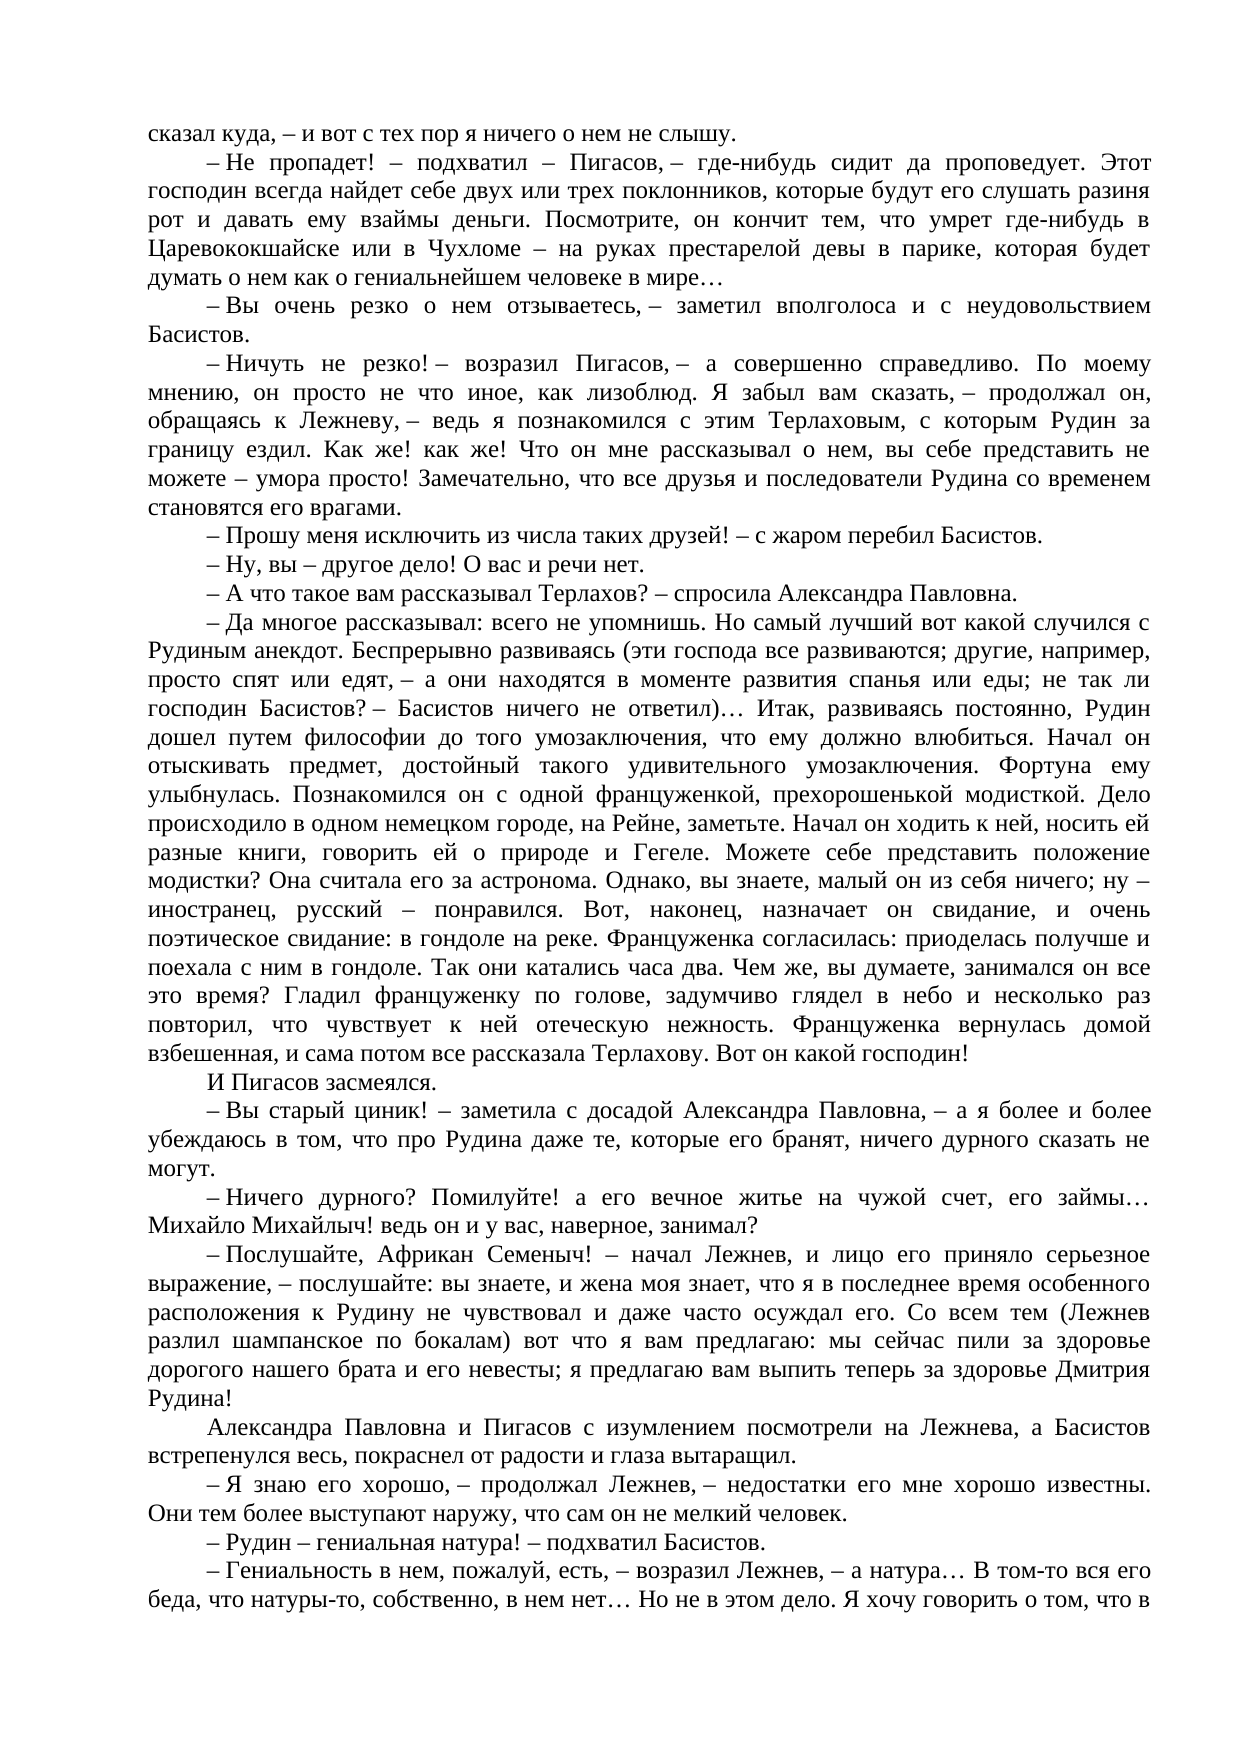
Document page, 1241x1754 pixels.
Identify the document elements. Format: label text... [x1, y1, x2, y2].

text сказал куда, – и вот с тех пор я ничего о нем не слышу. [148, 118, 1152, 147]
text Александра Павловна и Пигасов с изумлением посмотрели на Лежнева, а Басистов встрепенулся весь, покраснел от радости и глаза вытаращил. [148, 1412, 1152, 1469]
text – Прошу меня исключить из числа таких друзей! – с жаром перебил Басистов. [148, 521, 1152, 549]
text – Вы очень резко о нем отзываетесь, – заметил вполголоса и с неудовольствием Басистов. [148, 291, 1152, 348]
text – Послушайте, Африкан Семеныч! – начал Лежнев, и лицо его приняло серьезное выражение, – послушайте: вы знаете, и жена моя знает, что я в последнее время особенного расположения к Рудину не чувствовал и даже часто осуждал его. Со всем тем (Лежнев разлил шампанское по бокалам) вот что я вам предлагаю: мы сейчас пили за здоровье дорогого нашего брата и его невесты; я предлагаю вам выпить теперь за здоровье Дмитрия Рудина! [148, 1239, 1152, 1412]
text – Рудин – гениальная натура! – подхватил Басистов. [148, 1527, 1152, 1556]
text – Ничуть не резко! – возразил Пигасов, – а совершенно справедливо. По моему мнению, он просто не что иное, как лизоблюд. Я забыл вам сказать, – продолжал он, обращаясь к Лежневу, – ведь я познакомился с этим Терлаховым, с которым Рудин за границу ездил. Как же! как же! Что он мне рассказывал о нем, вы себе представить не можете – умора просто! Замечательно, что все друзья и последователи Рудина со временем становятся его врагами. [148, 348, 1152, 521]
text – А что такое вам рассказывал Терлахов? – спросила Александра Павловна. [148, 578, 1152, 607]
text И Пигасов засмеялся. [148, 1067, 1152, 1096]
text – Ничего дурного? Помилуйте! а его вечное житье на чужой счет, его займы… Михайло Михайлыч! ведь он и у вас, наверное, занимал? [148, 1182, 1152, 1239]
text – Гениальность в нем, пожалуй, есть, – возразил Лежнев, – а натура… В том-то вся его беда, что натуры-то, собственно, в нем нет… Но не в этом дело. Я хочу говорить о том, что в [148, 1556, 1152, 1613]
text – Не пропадет! – подхватил – Пигасов, – где-нибудь сидит да проповедует. Этот господин всегда найдет себе двух или трех поклонников, которые будут его слушать разиня рот и давать ему взаймы деньги. Посмотрите, он кончит тем, что умрет где-нибудь в Царевококшайске или в Чухломе – на руках престарелой девы в парике, которая будет думать о нем как о гениальнейшем человеке в мире… [148, 147, 1152, 291]
text – Я знаю его хорошо, – продолжал Лежнев, – недостатки его мне хорошо известны. Они тем более выступают наружу, что сам он не мелкий человек. [148, 1469, 1152, 1527]
text – Вы старый циник! – заметила с досадой Александра Павловна, – а я более и более убеждаюсь в том, что про Рудина даже те, которые его бранят, ничего дурного сказать не могут. [148, 1096, 1152, 1182]
text – Ну, вы – другое дело! О вас и речи нет. [148, 549, 1152, 578]
text – Да многое рассказывал: всего не упомнишь. Но самый лучший вот какой случился с Рудиным анекдот. Беспрерывно развиваясь (эти господа все развиваются; другие, например, просто спят или едят, – а они находятся в моменте развития спанья или еды; не так ли господин Басистов? – Басистов ничего не ответил)… Итак, развиваясь постоянно, Рудин дошел путем философии до того умозаключения, что ему должно влюбиться. Начал он отыскивать предмет, достойный такого удивительного умозаключения. Фортуна ему улыбнулась. Познакомился он с одной француженкой, прехорошенькой модисткой. Дело происходило в одном немецком городе, на Рейне, заметьте. Начал он ходить к ней, носить ей разные книги, говорить ей о природе и Гегеле. Можете себе представить положение модистки? Она считала его за астронома. Однако, вы знаете, малый он из себя ничего; ну – иностранец, русский – понравился. Вот, наконец, назначает он свидание, и очень поэтическое свидание: в гондоле на реке. Француженка согласилась: приоделась получше и поехала с ним в гондоле. Так они катались часа два. Чем же, вы думаете, занимался он все это время? Гладил француженку по голове, задумчиво глядел в небо и несколько раз повторил, что чувствует к ней отеческую нежность. Француженка вернулась домой взбешенная, и сама потом все рассказала Терлахову. Вот он какой господин! [148, 607, 1152, 1067]
